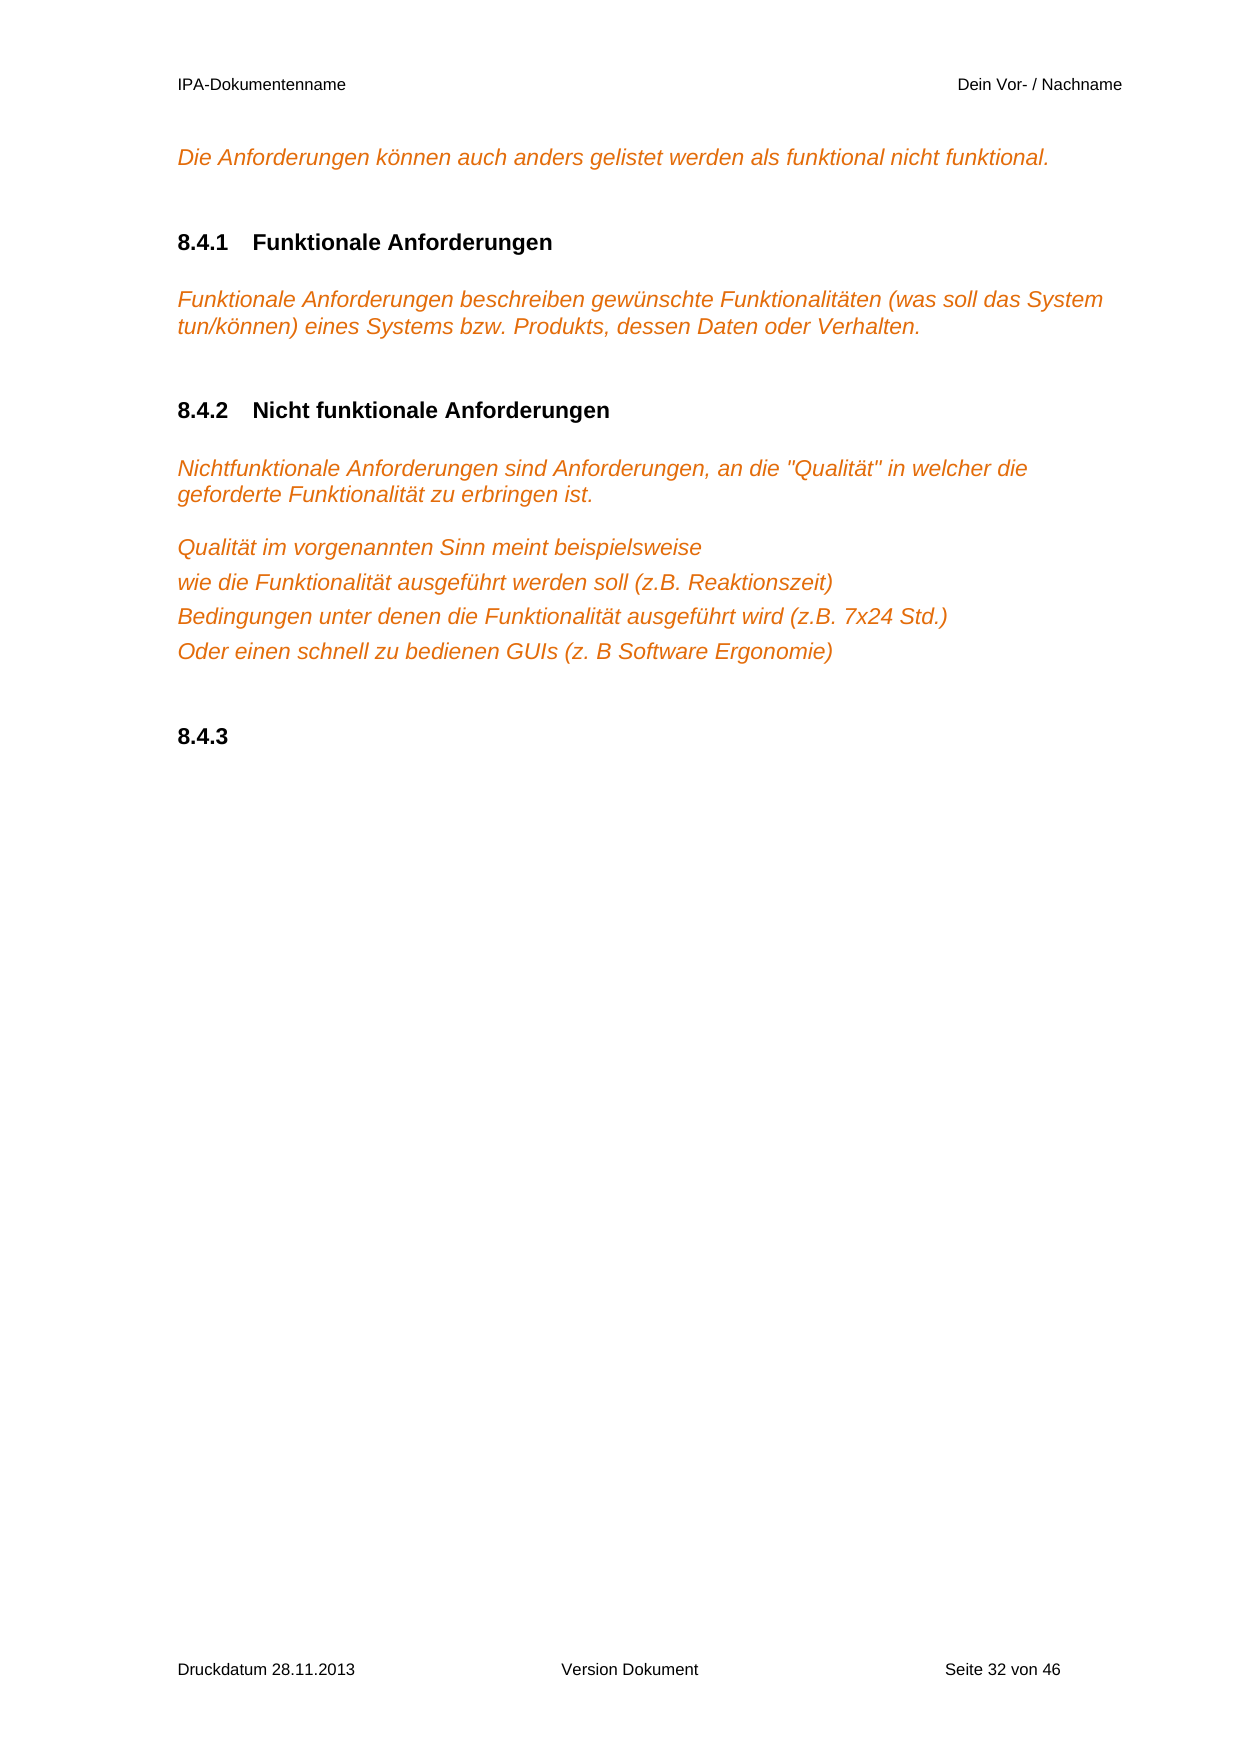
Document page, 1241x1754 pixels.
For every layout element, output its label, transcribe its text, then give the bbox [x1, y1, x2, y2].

text wie die Funktionalität ausgeführt werden soll (z.B. Reaktionszeit) [177, 569, 1122, 595]
text Bedingungen unter denen die Funktionalität ausgeführt wird (z.B. 7x24 Std.) [177, 603, 1122, 630]
text Funktionale Anforderungen beschreiben gewünschte Funktionalitäten (was soll das System tun/können) eines Systems bzw. Produkts, dessen Daten oder Verhalten. [177, 286, 1122, 339]
subtitle Funktionale Anforderungen [177, 229, 1122, 255]
text Oder einen schnell zu bedienen GUIs (z. B Software Ergonomie) [177, 638, 1122, 664]
text Die Anforderungen können auch anders gelistet werden als funktional nicht funktional. [177, 144, 1122, 170]
text Nichtfunktionale Anforderungen sind Anforderungen, an die "Qualität" in welcher die geforderte Funktionalität zu erbringen ist. Qualität im vorgenannten Sinn meint beispielsweise [177, 455, 1122, 560]
subtitle Nicht funktionale Anforderungen [177, 397, 1122, 424]
